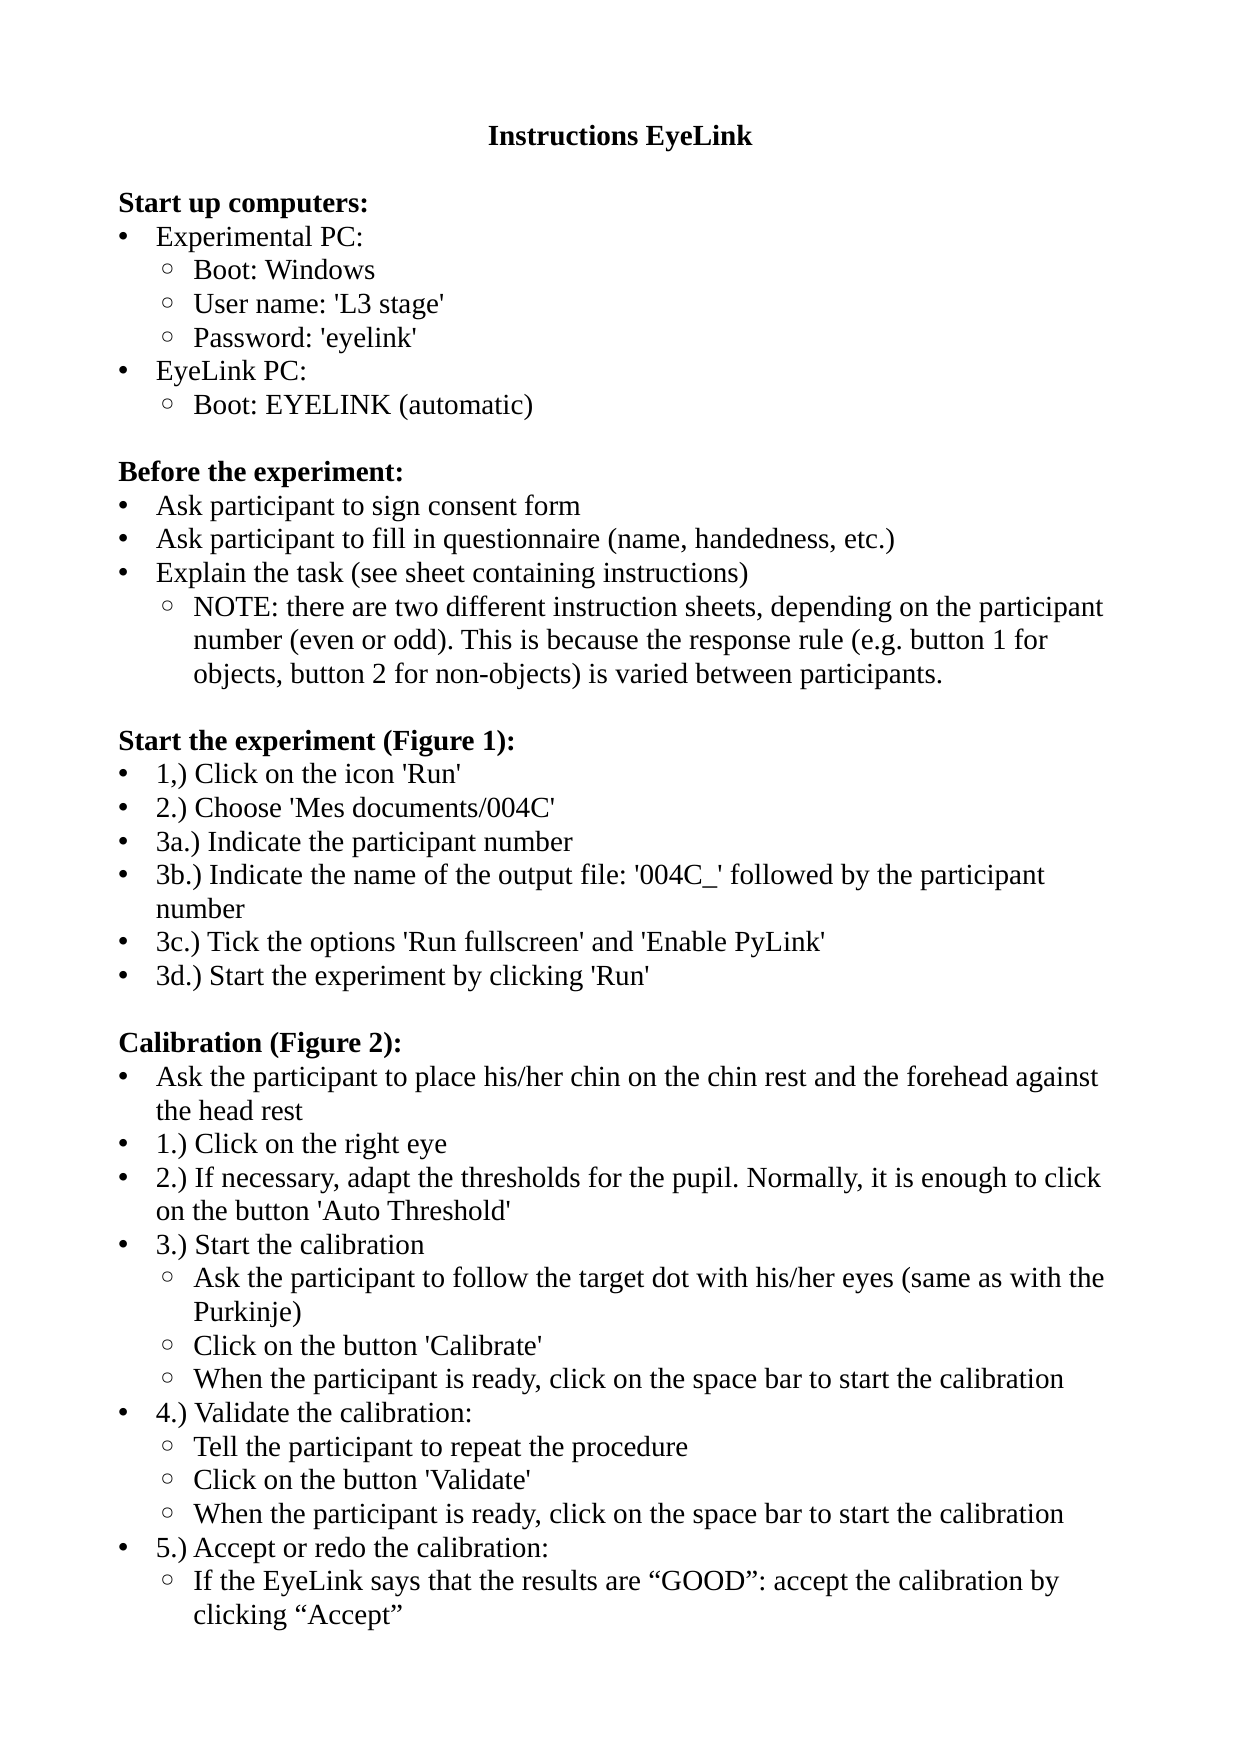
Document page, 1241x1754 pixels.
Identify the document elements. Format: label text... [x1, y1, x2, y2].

list Tell the participant to repeat the procedure [156, 1429, 1122, 1462]
list Ask participant to fill in questionnaire (name, handedness, etc.) [118, 521, 1122, 555]
list 3d.) Start the experiment by clicking 'Run' [118, 958, 1122, 992]
list 1,) Click on the icon 'Run' [118, 756, 1122, 790]
text Start up computers: [118, 185, 1122, 219]
list Password: 'eyelink' [156, 320, 1122, 353]
text Calibration (Figure 2): [118, 1025, 1122, 1059]
list 5.) Accept or redo the calibration: [118, 1530, 1122, 1563]
list User name: 'L3 stage' [156, 286, 1122, 320]
list Ask the participant to follow the target dot with his/her eyes (same as with the Purkinje) [156, 1261, 1122, 1328]
list 4.) Validate the calibration: [118, 1395, 1122, 1429]
list Explain the task (see sheet containing instructions) [118, 555, 1122, 589]
list Click on the button 'Calibrate' [156, 1328, 1122, 1361]
list 3a.) Indicate the participant number [118, 824, 1122, 857]
list 3b.) Indicate the name of the output file: '004C_' followed by the participant number [118, 857, 1122, 924]
list Boot: EYELINK (automatic) [156, 387, 1122, 421]
list Click on the button 'Validate' [156, 1462, 1122, 1496]
text Before the experiment: [118, 454, 1122, 488]
text Instructions EyeLink [118, 118, 1122, 152]
list NOTE: there are two different instruction sheets, depending on the participant number (even or odd). This is because the response rule (e.g. button 1 for objects, button 2 for non-objects) is varied between participants. [156, 589, 1122, 689]
list If the EyeLink says that the results are “GOOD”: accept the calibration by clicking “Accept” [156, 1563, 1122, 1631]
list When the participant is ready, click on the space bar to start the calibration [156, 1496, 1122, 1530]
list 3c.) Tick the options 'Run fullscreen' and 'Enable PyLink' [118, 924, 1122, 958]
list Ask the participant to place his/her chin on the chin rest and the forehead against the head rest [118, 1059, 1122, 1126]
list Experimental PC: [118, 219, 1122, 252]
list Boot: Windows [156, 252, 1122, 286]
text Start the experiment (Figure 1): [118, 723, 1122, 756]
list Ask participant to sign consent form [118, 488, 1122, 521]
list 2.) Choose 'Mes documents/004C' [118, 790, 1122, 824]
list 2.) If necessary, adapt the thresholds for the pupil. Normally, it is enough to click on the button 'Auto Threshold' [118, 1160, 1122, 1227]
list 1.) Click on the right eye [118, 1126, 1122, 1160]
list EyeLink PC: [118, 353, 1122, 387]
list When the participant is ready, click on the space bar to start the calibration [156, 1361, 1122, 1395]
list 3.) Start the calibration [118, 1227, 1122, 1261]
